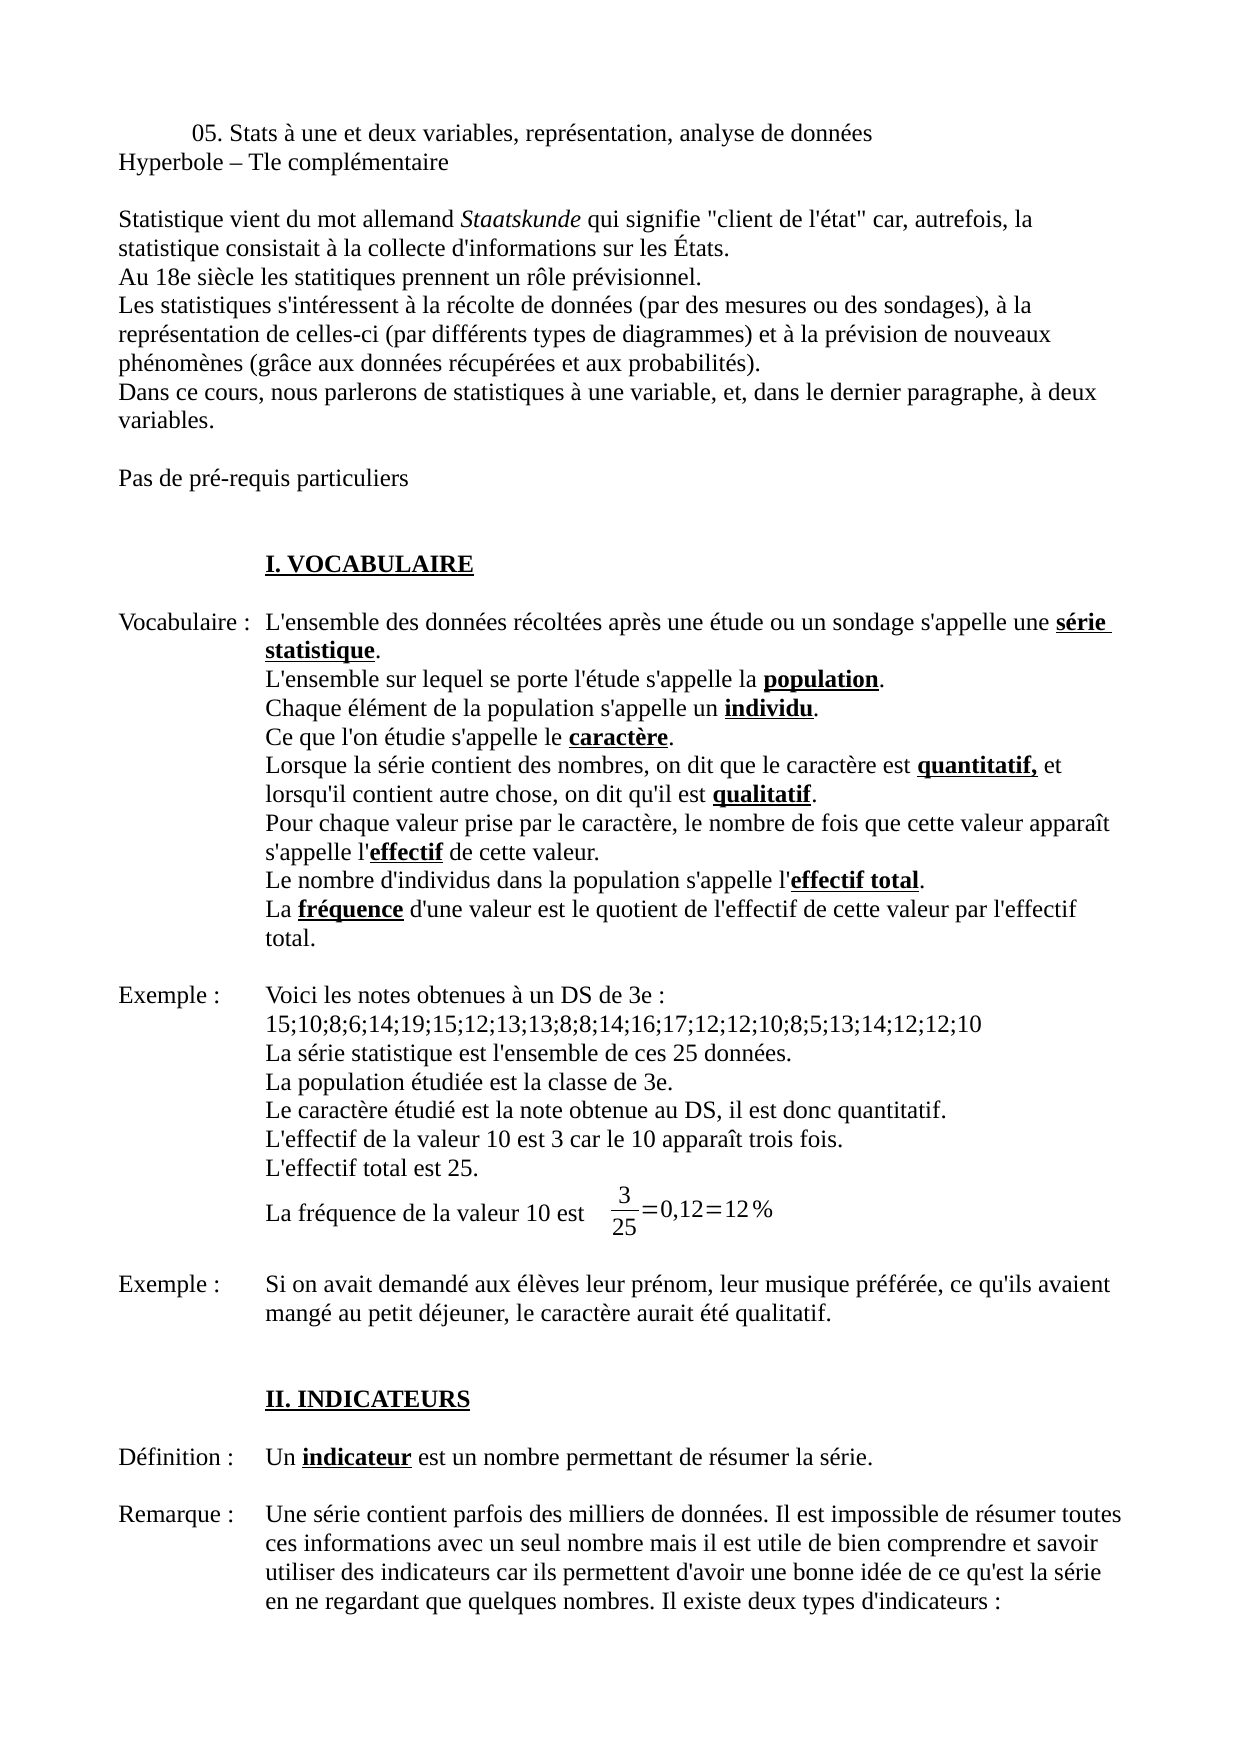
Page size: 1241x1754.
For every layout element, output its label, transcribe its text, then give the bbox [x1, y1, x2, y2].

text La population étudiée est la classe de 3e. [118, 1067, 1122, 1096]
text Hyperbole – Tle complémentaire [118, 147, 1122, 176]
text I. VOCABULAIRE [118, 549, 1122, 578]
text L'effectif de la valeur 10 est 3 car le 10 apparaît trois fois. [118, 1124, 1122, 1153]
text Lorsque la série contient des nombres, on dit que le caractère est quantitatif, et lorsqu'il contient autre chose, on dit qu'il est qualitatif. [118, 751, 1122, 808]
text Les statistiques s'intéressent à la récolte de données (par des mesures ou des sondages), à la représentation de celles-ci (par différents types de diagrammes) et à la prévision de nouveaux phénomènes (grâce aux données récupérées et aux probabilités). [118, 291, 1122, 377]
text 15;10;8;6;14;19;15;12;13;13;8;8;14;16;17;12;12;10;8;5;13;14;12;12;10 [118, 1009, 1122, 1038]
text La fréquence de la valeur 10 est [118, 1182, 1122, 1241]
text Le caractère étudié est la note obtenue au DS, il est donc quantitatif. [118, 1096, 1122, 1124]
text Vocabulaire : L'ensemble des données récoltées après une étude ou un sondage s'appelle une série statistique. [118, 607, 1122, 664]
text Remarque : Une série contient parfois des milliers de données. Il est impossible de résumer toutes ces informations avec un seul nombre mais il est utile de bien comprendre et savoir utiliser des indicateurs car ils permettent d'avoir une bonne idée de ce qu'est la série en ne regardant que quelques nombres. Il existe deux types d'indicateurs : [118, 1499, 1122, 1614]
text Statistique vient du mot allemand Staatskunde qui signifie "client de l'état" car, autrefois, la statistique consistait à la collecte d'informations sur les États. [118, 204, 1122, 262]
text L'ensemble sur lequel se porte l'étude s'appelle la population. [118, 664, 1122, 693]
text Dans ce cours, nous parlerons de statistiques à une variable, et, dans le dernier paragraphe, à deux variables. [118, 377, 1122, 434]
text Pas de pré-requis particuliers [118, 463, 1122, 492]
text 05. Stats à une et deux variables, représentation, analyse de données [118, 118, 1122, 147]
text La fréquence d'une valeur est le quotient de l'effectif de cette valeur par l'effectif total. [118, 894, 1122, 952]
text Chaque élément de la population s'appelle un individu. [118, 693, 1122, 722]
text Pour chaque valeur prise par le caractère, le nombre de fois que cette valeur apparaît s'appelle l'effectif de cette valeur. [118, 808, 1122, 866]
text L'effectif total est 25. [118, 1153, 1122, 1182]
text Exemple : Si on avait demandé aux élèves leur prénom, leur musique préférée, ce qu'ils avaient mangé au petit déjeuner, le caractère aurait été qualitatif. [118, 1269, 1122, 1327]
text Au 18e siècle les statitiques prennent un rôle prévisionnel. [118, 262, 1122, 291]
text Exemple : Voici les notes obtenues à un DS de 3e : [118, 981, 1122, 1009]
text Ce que l'on étudie s'appelle le caractère. [118, 722, 1122, 751]
text Le nombre d'individus dans la population s'appelle l'effectif total. [118, 866, 1122, 894]
text Définition : Un indicateur est un nombre permettant de résumer la série. [118, 1442, 1122, 1471]
text La série statistique est l'ensemble de ces 25 données. [118, 1038, 1122, 1067]
text II. INDICATEURS [118, 1384, 1122, 1413]
